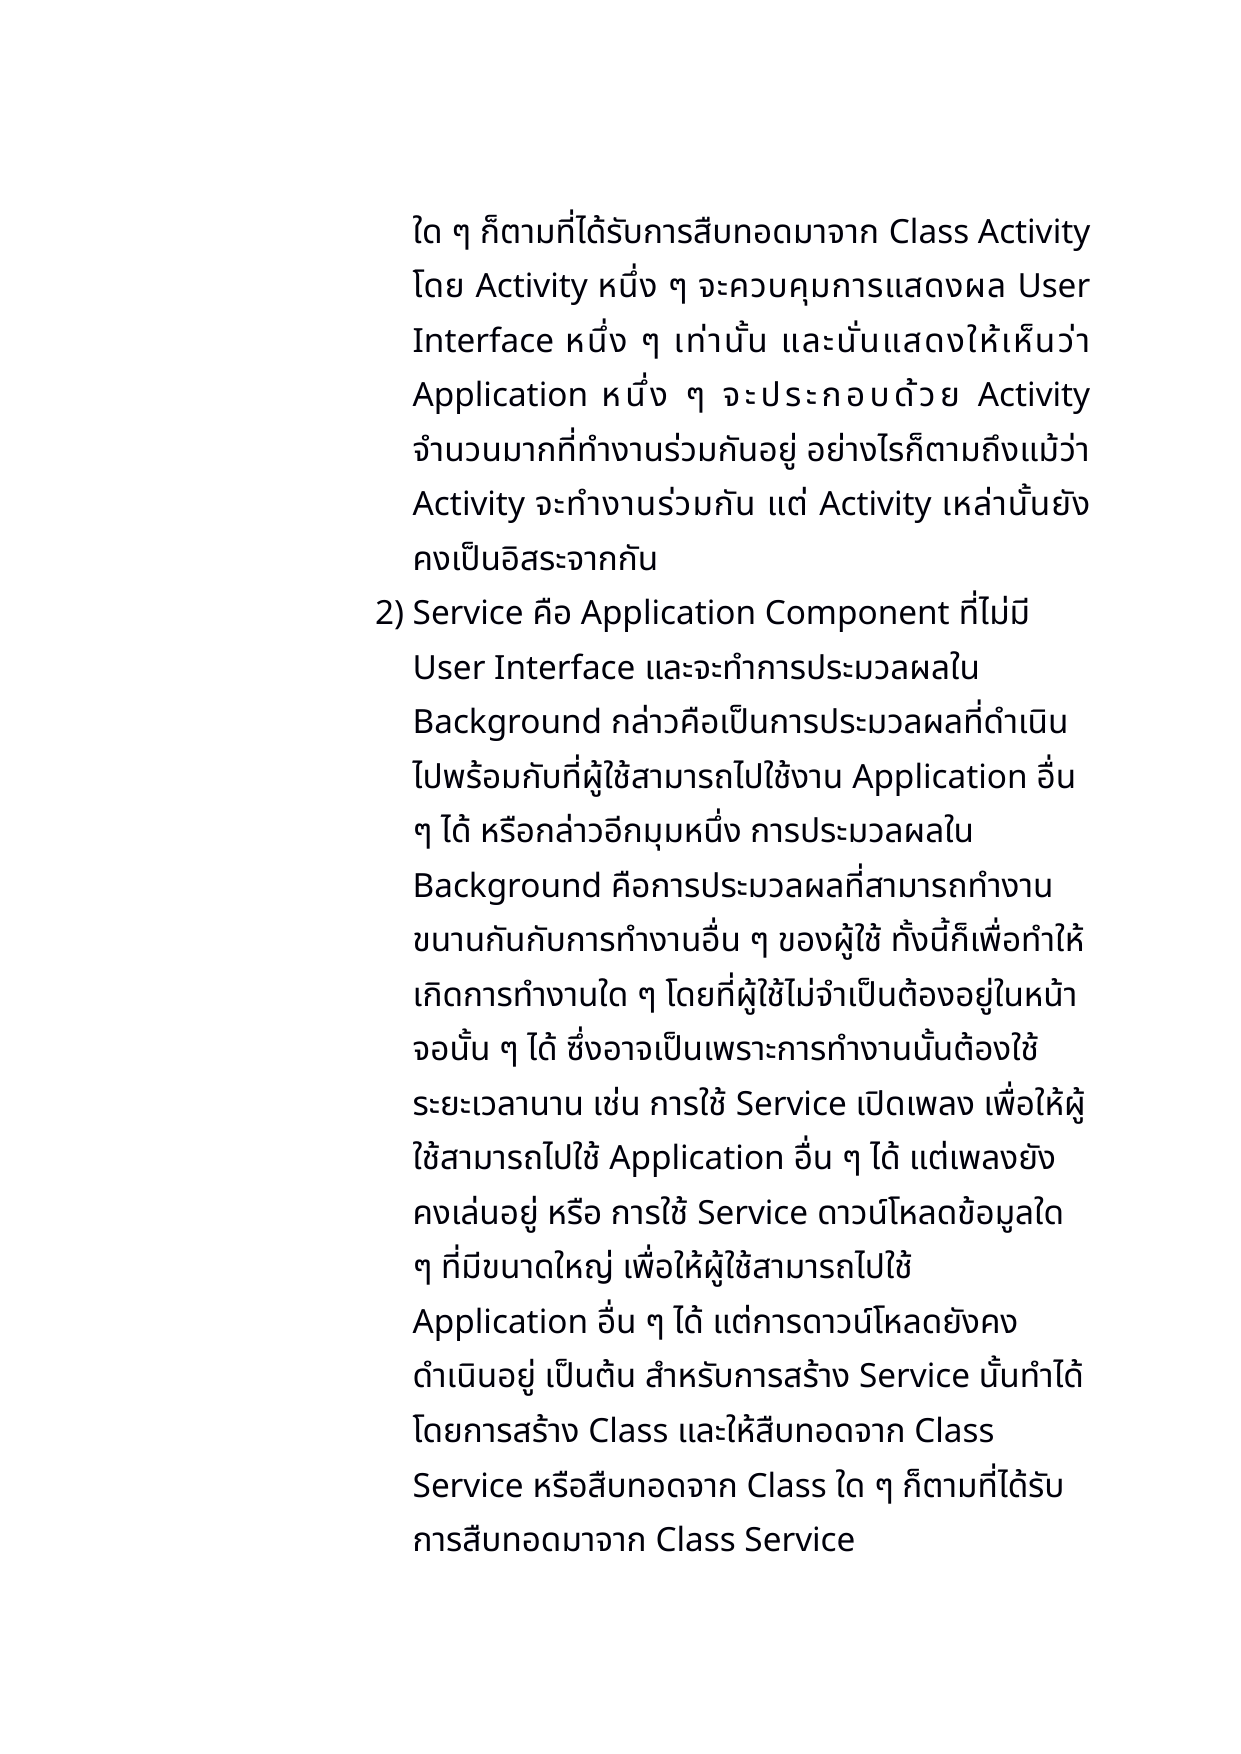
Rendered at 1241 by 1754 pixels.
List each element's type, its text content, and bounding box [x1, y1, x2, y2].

list Service คือ Application Component ที่ไม่มี User Interface และจะทำการประมวลผลใน Background กล่าวคือเป็นการประมวลผลที่ดำเนินไปพร้อมกับที่ผู้ใช้สามารถไปใช้งาน Application อื่น ๆ ได้ หรือกล่าวอีกมุมหนึ่ง การประมวลผลใน Background คือการประมวลผลที่สามารถทำงานขนานกันกับการทำงานอื่น ๆ ของผู้ใช้ ทั้งนี้ก็เพื่อทำให้เกิดการทำงานใด ๆ โดยที่ผู้ใช้ไม่จำเป็นต้องอยู่ในหน้าจอนั้น ๆ ได้ ซึ่งอาจเป็นเพราะการทำงานนั้นต้องใช้ระยะเวลานาน เช่น การใช้ Service เปิดเพลง เพื่อให้ผู้ใช้สามารถไปใช้ Application อื่น ๆ ได้ แต่เพลงยังคงเล่นอยู่ หรือ การใช้ Service ดาวน์โหลดข้อมูลใด ๆ ที่มีขนาดใหญ่ เพื่อให้ผู้ใช้สามารถไปใช้ Application อื่น ๆ ได้ แต่การดาวน์โหลดยังคงดำเนินอยู่ เป็นต้น สำหรับการสร้าง Service นั้นทำได้โดยการสร้าง Class และให้สืบทอดจาก Class Service หรือสืบทอดจาก Class ใด ๆ ก็ตามที่ได้รับการสืบทอดมาจาก Class Service [375, 589, 1090, 1567]
list ใด ๆ ก็ตามที่ได้รับการสืบทอดมาจาก Class Activity โดย Activity หนึ่ง ๆ จะควบคุมการแสดงผล User Interface หนึ่ง ๆ เท่านั้น และนั่นแสดงให้เห็นว่า Application หนึ่ง ๆ จะประกอบด้วย Activity จำนวนมากที่ทำงานร่วมกันอยู่ อย่างไรก็ตามถึงแม้ว่า Activity จะทำงานร่วมกัน แต่ Activity เหล่านั้นยังคงเป็นอิสระจากกัน [375, 207, 1090, 585]
